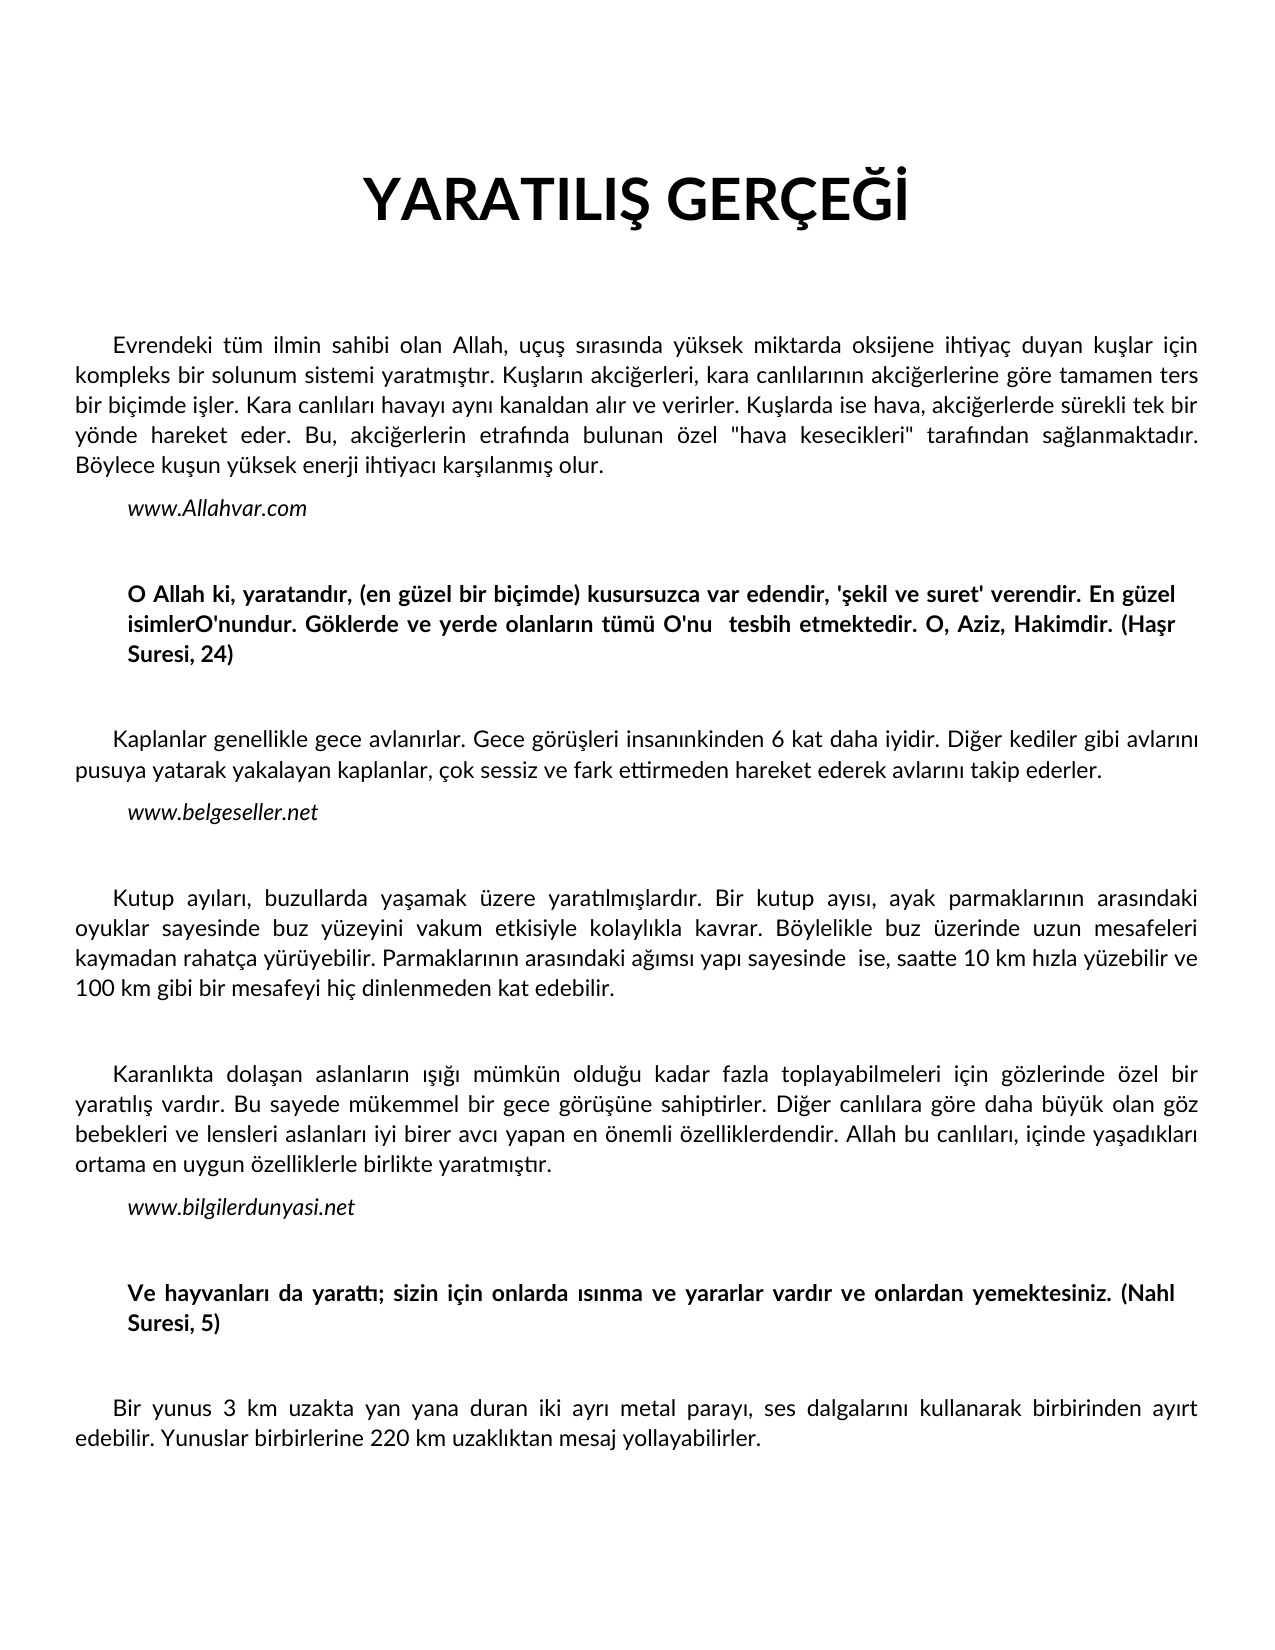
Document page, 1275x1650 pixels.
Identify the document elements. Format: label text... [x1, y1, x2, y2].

text Bir yunus 3 km uzakta yan yana duran iki ayrı metal parayı, ses dalgalarını kullanarak birbirinden ayırt edebilir. Yunuslar birbirlerine 220 km uzaklıktan mesaj yollayabilirler. [75, 1394, 1200, 1452]
text Karanlıkta dolaşan aslanların ışığı mümkün olduğu kadar fazla toplayabilmeleri için gözlerinde özel bir yaratılış vardır. Bu sayede mükemmel bir gece görüşüne sahiptirler. Diğer canlılara göre daha büyük olan göz bebekleri ve lensleri aslanları iyi birer avcı yapan en önemli özelliklerdendir. Allah bu canlıları, içinde yaşadıkları ortama en uygun özelliklerle birlikte yaratmıştır. [75, 1059, 1200, 1178]
text www.bilgilerdunyasi.net [127, 1193, 1177, 1220]
text www.Allahvar.com [127, 494, 1177, 521]
text Evrendeki tüm ilmin sahibi olan Allah, uçuş sırasında yüksek miktarda oksijene ihtiyaç duyan kuşlar için kompleks bir solunum sistemi yaratmıştır. Kuşların akciğerleri, kara canlılarının akciğerlerine göre tamamen ters bir biçimde işler. Kara canlıları havayı aynı kanaldan alır ve verirler. Kuşlarda ise hava, akciğerlerde sürekli tek bir yönde hareket eder. Bu, akciğerlerin etrafında bulunan özel "hava kesecikleri" tarafından sağlanmaktadır. Böylece kuşun yüksek enerji ihtiyacı karşılanmış olur. [75, 330, 1200, 479]
text Kaplanlar genellikle gece avlanırlar. Gece görüşleri insanınkinden 6 kat daha iyidir. Diğer kediler gibi avlarını pusuya yatarak yakalayan kaplanlar, çok sessiz ve fark ettirmeden hareket ederek avlarını takip ederler. [75, 725, 1200, 783]
text Kutup ayıları, buzullarda yaşamak üzere yaratılmışlardır. Bir kutup ayısı, ayak parmaklarının arasındaki oyuklar sayesinde buz yüzeyini vakum etkisiyle kolaylıkla kavrar. Böylelikle buz üzerinde uzun mesafeleri kaymadan rahatça yürüyebilir. Parmaklarının arasındaki ağımsı yapı sayesinde ise, saatte 10 km hızla yüzebilir ve 100 km gibi bir mesafeyi hiç dinlenmeden kat edebilir. [75, 883, 1200, 1002]
subtitle YARATILIŞ GERÇEĞİ [75, 162, 1200, 232]
text Ve hayvanları da yarattı; sizin için onlarda ısınma ve yararlar vardır ve onlardan yemektesiniz. (Nahl Suresi, 5) [127, 1278, 1177, 1336]
text O Allah ki, yaratandır, (en güzel bir biçimde) kusursuzca var edendir, 'şekil ve suret' verendir. En güzel isimlerO'nundur. Göklerde ve yerde olanların tümü O'nu tesbih etmektedir. O, Aziz, Hakimdir. (Haşr Suresi, 24) [127, 579, 1177, 667]
text www.belgeseller.net [127, 798, 1177, 826]
